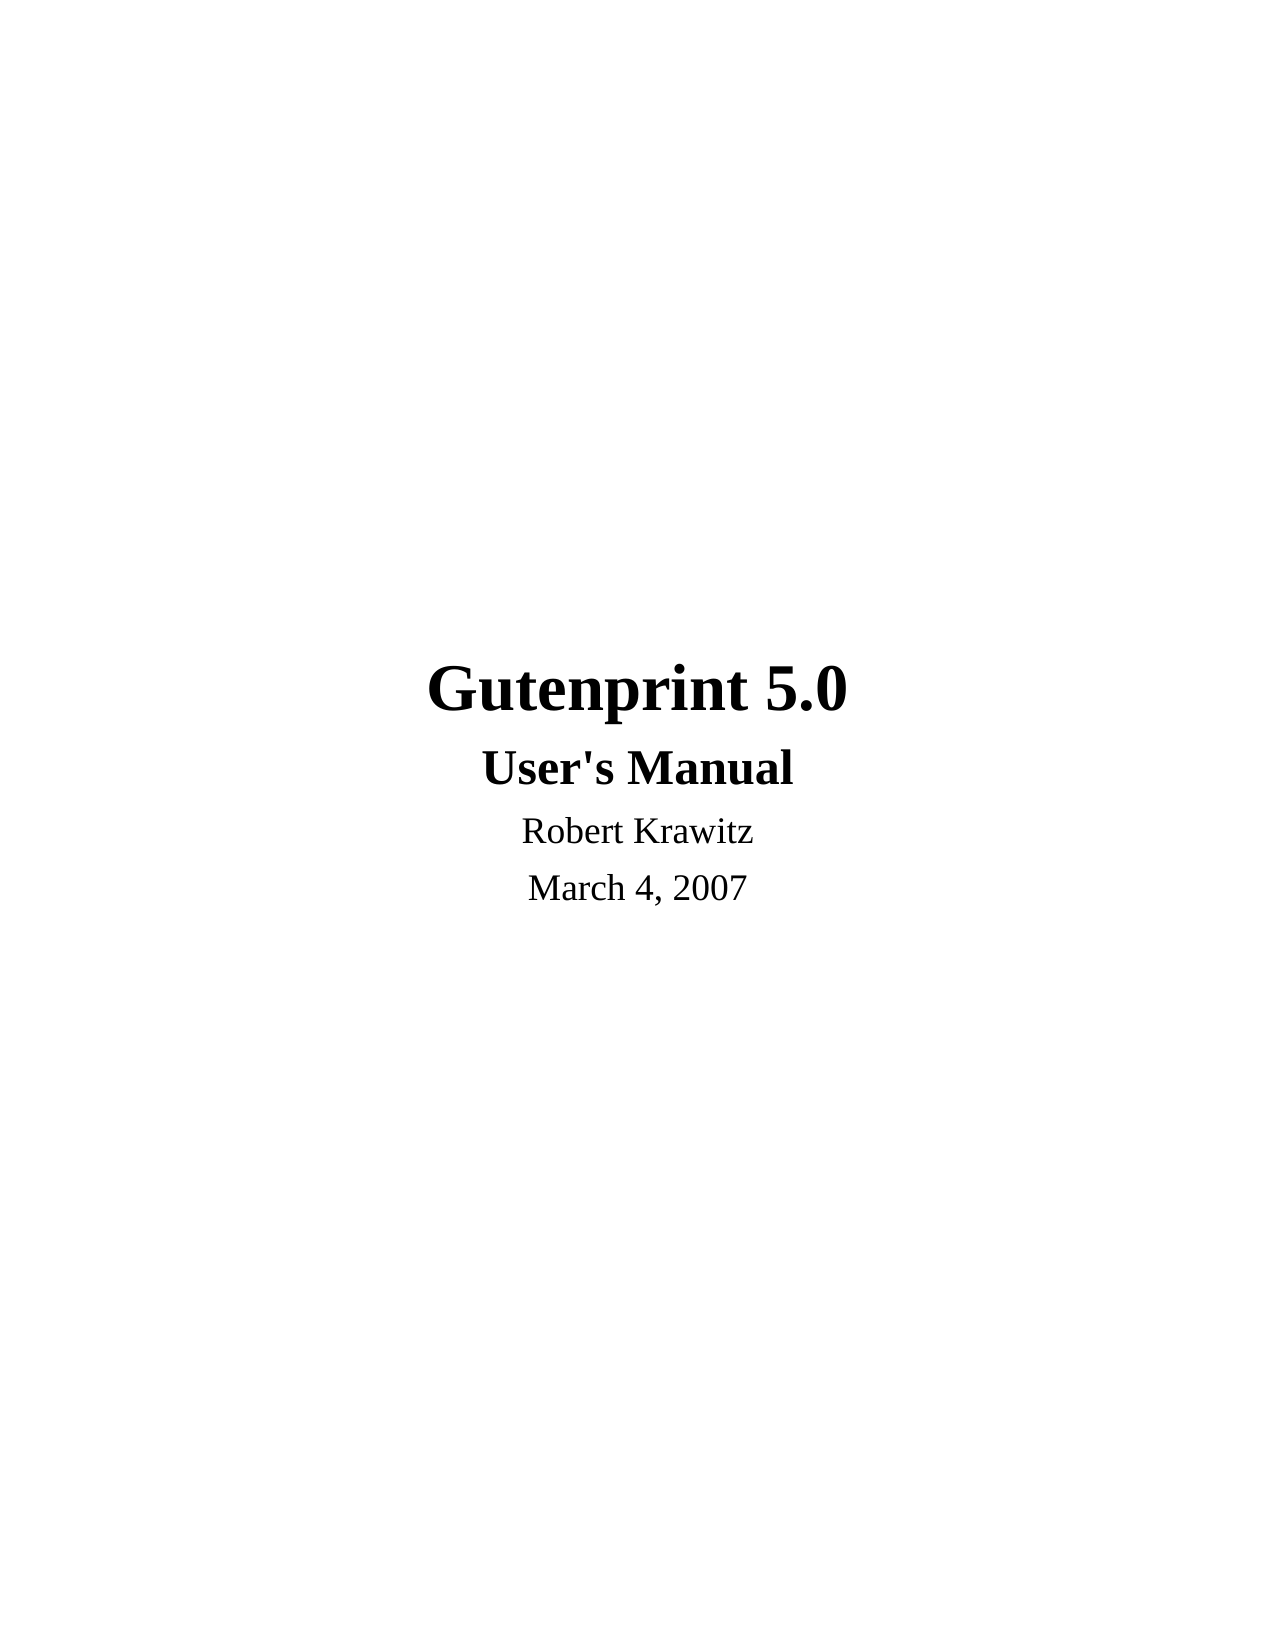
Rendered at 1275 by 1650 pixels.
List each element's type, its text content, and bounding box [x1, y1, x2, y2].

text Gutenprint 5.0 [118, 651, 1157, 725]
text Robert Krawitz [118, 811, 1157, 852]
text User's Manual [118, 740, 1157, 796]
text March 4, 2007 [118, 867, 1157, 909]
